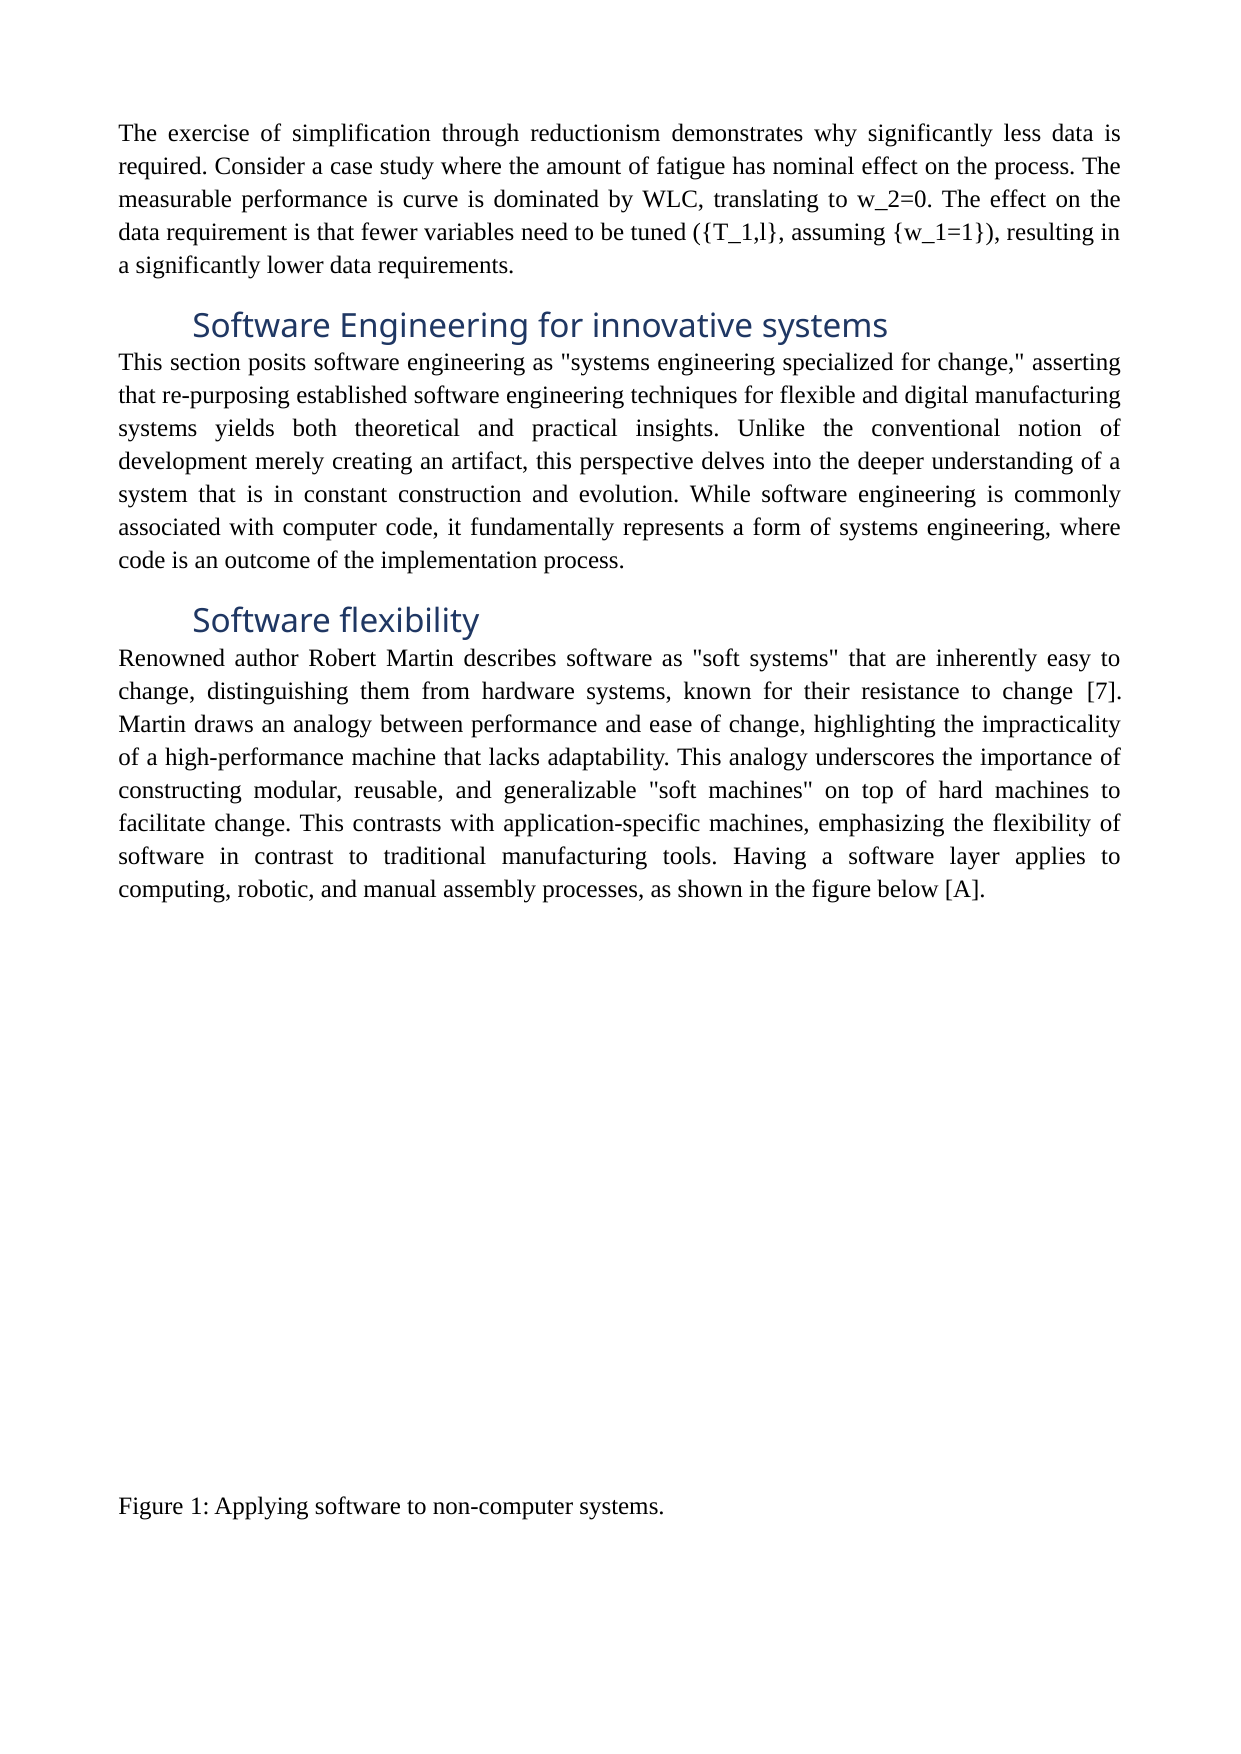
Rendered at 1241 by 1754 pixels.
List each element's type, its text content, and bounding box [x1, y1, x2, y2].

text The exercise of simplification through reductionism demonstrates why significantly less data is required. Consider a case study where the amount of fatigue has nominal effect on the process. The measurable performance is curve is dominated by WLC, translating to w_2=0. The effect on the data requirement is that fewer variables need to be tuned ({T_1,l}, assuming {w_1=1}), resulting in a significantly lower data requirements. [118, 118, 1122, 279]
text This section posits software engineering as "systems engineering specialized for change," asserting that re-purposing established software engineering techniques for flexible and digital manufacturing systems yields both theoretical and practical insights. Unlike the conventional notion of development merely creating an artifact, this perspective delves into the deeper understanding of a system that is in constant construction and evolution. While software engineering is commonly associated with computer code, it fundamentally represents a form of systems engineering, where code is an outcome of the implementation process. [118, 347, 1122, 574]
subtitle Software Engineering for innovative systems [118, 302, 1122, 347]
subtitle Software flexibility [118, 597, 1122, 643]
text Figure 1: Applying software to non-computer systems. [118, 921, 1122, 1520]
text Renowned author Robert Martin describes software as "soft systems" that are inherently easy to change, distinguishing them from hardware systems, known for their resistance to change [7]. Martin draws an analogy between performance and ease of change, highlighting the impracticality of a high-performance machine that lacks adaptability. This analogy underscores the importance of constructing modular, reusable, and generalizable "soft machines" on top of hard machines to facilitate change. This contrasts with application-specific machines, emphasizing the flexibility of software in contrast to traditional manufacturing tools. Having a software layer applies to computing, robotic, and manual assembly processes, as shown in the figure below [A]. [118, 643, 1122, 903]
